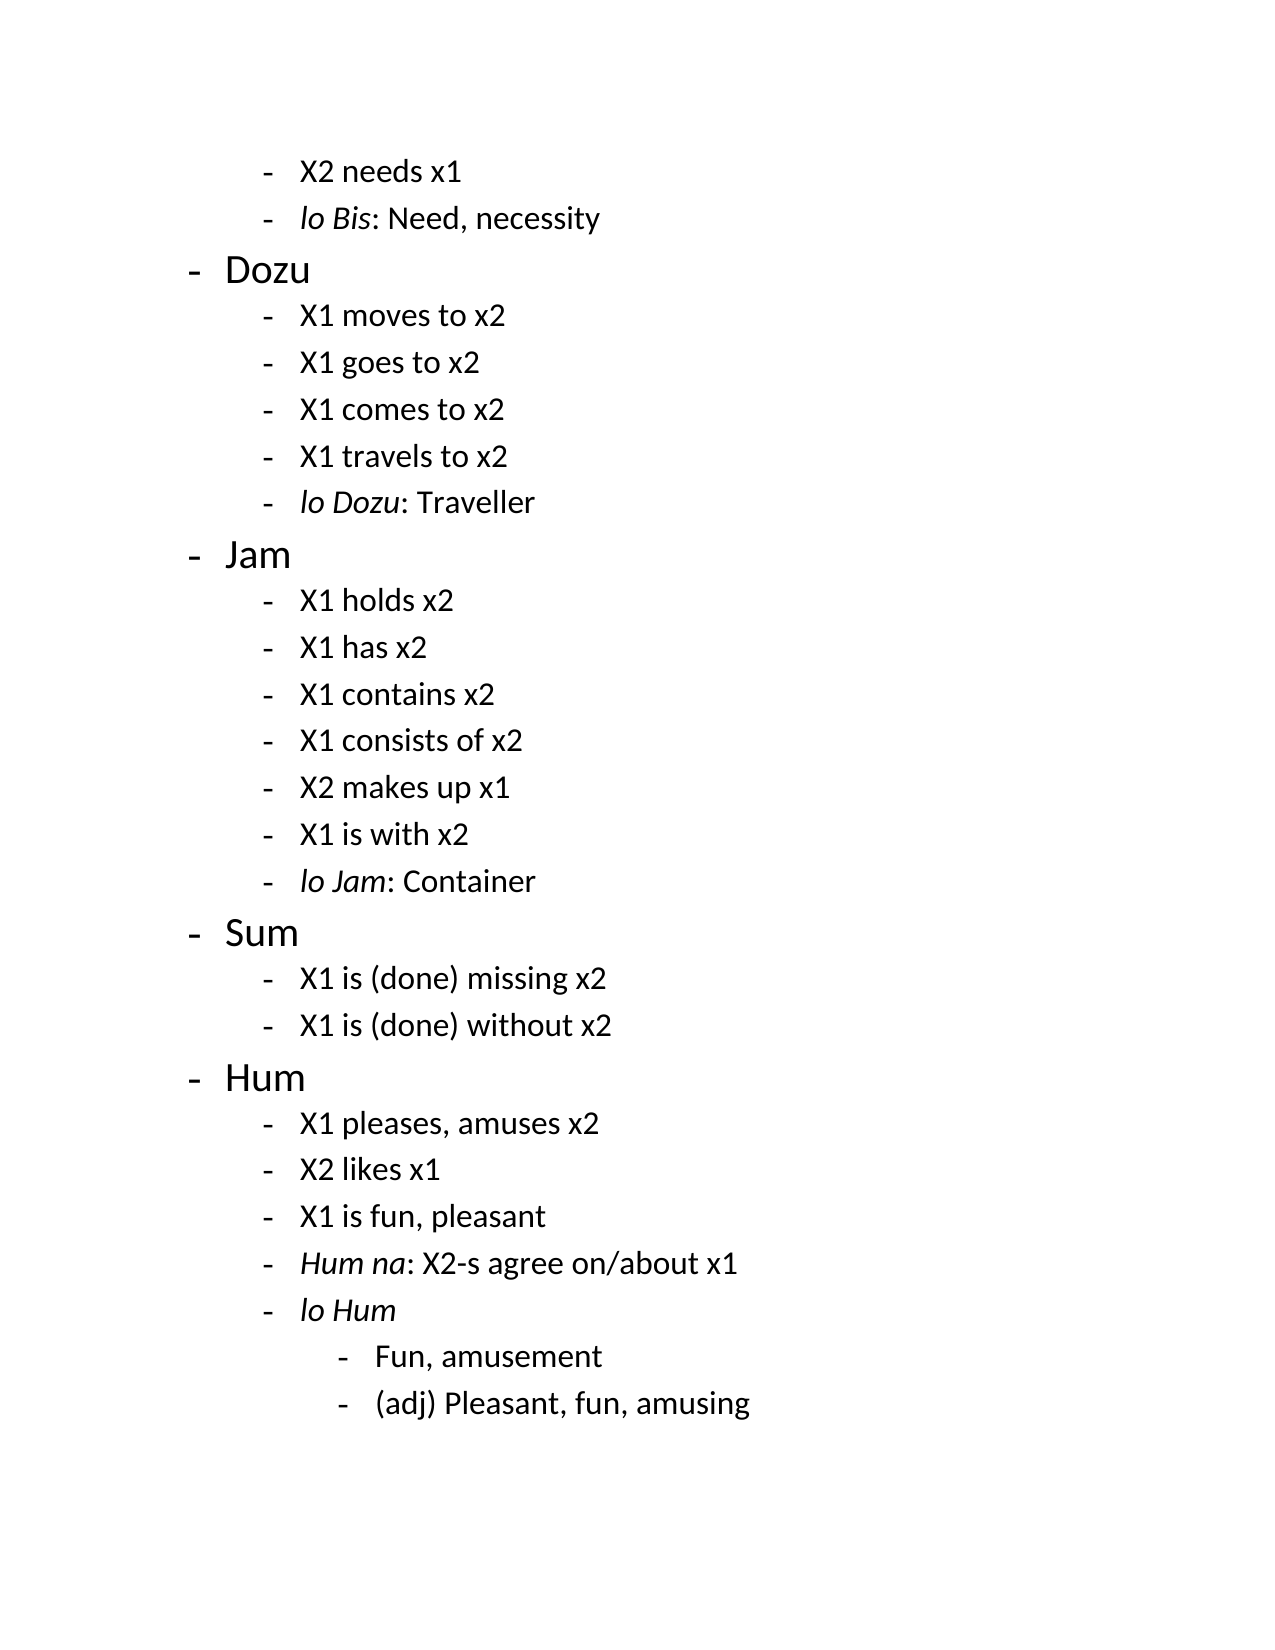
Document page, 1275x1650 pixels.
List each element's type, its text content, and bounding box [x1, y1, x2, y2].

list lo Bis: Need, necessity [262, 197, 1125, 237]
list X1 goes to x2 [262, 341, 1125, 382]
list X2 makes up x1 [262, 766, 1125, 807]
list (adj) Pleasant, fun, amusing [337, 1382, 1125, 1423]
list X1 holds x2 [262, 579, 1125, 620]
list X1 comes to x2 [262, 388, 1125, 429]
list X1 has x2 [262, 626, 1125, 667]
list X1 is (done) without x2 [262, 1004, 1125, 1045]
list X1 moves to x2 [262, 294, 1125, 335]
list X1 is (done) missing x2 [262, 957, 1125, 998]
list X1 contains x2 [262, 673, 1125, 713]
list Hum na: X2-s agree on/about x1 [262, 1242, 1125, 1283]
list X2 likes x1 [262, 1148, 1125, 1189]
subtitle Dozu [187, 243, 1125, 294]
list X1 consists of x2 [262, 719, 1125, 760]
list X1 pleases, amuses x2 [262, 1102, 1125, 1142]
list lo Dozu: Traveller [262, 481, 1125, 522]
list X1 is with x2 [262, 813, 1125, 854]
subtitle Sum [187, 906, 1125, 957]
list X2 needs x1 [262, 150, 1125, 191]
list Fun, amusement [337, 1336, 1125, 1376]
list lo Jam: Container [262, 860, 1125, 900]
subtitle Hum [187, 1051, 1125, 1102]
list lo Hum [262, 1289, 1125, 1329]
list X1 is fun, pleasant [262, 1195, 1125, 1236]
subtitle Jam [187, 528, 1125, 579]
list X1 travels to x2 [262, 435, 1125, 475]
